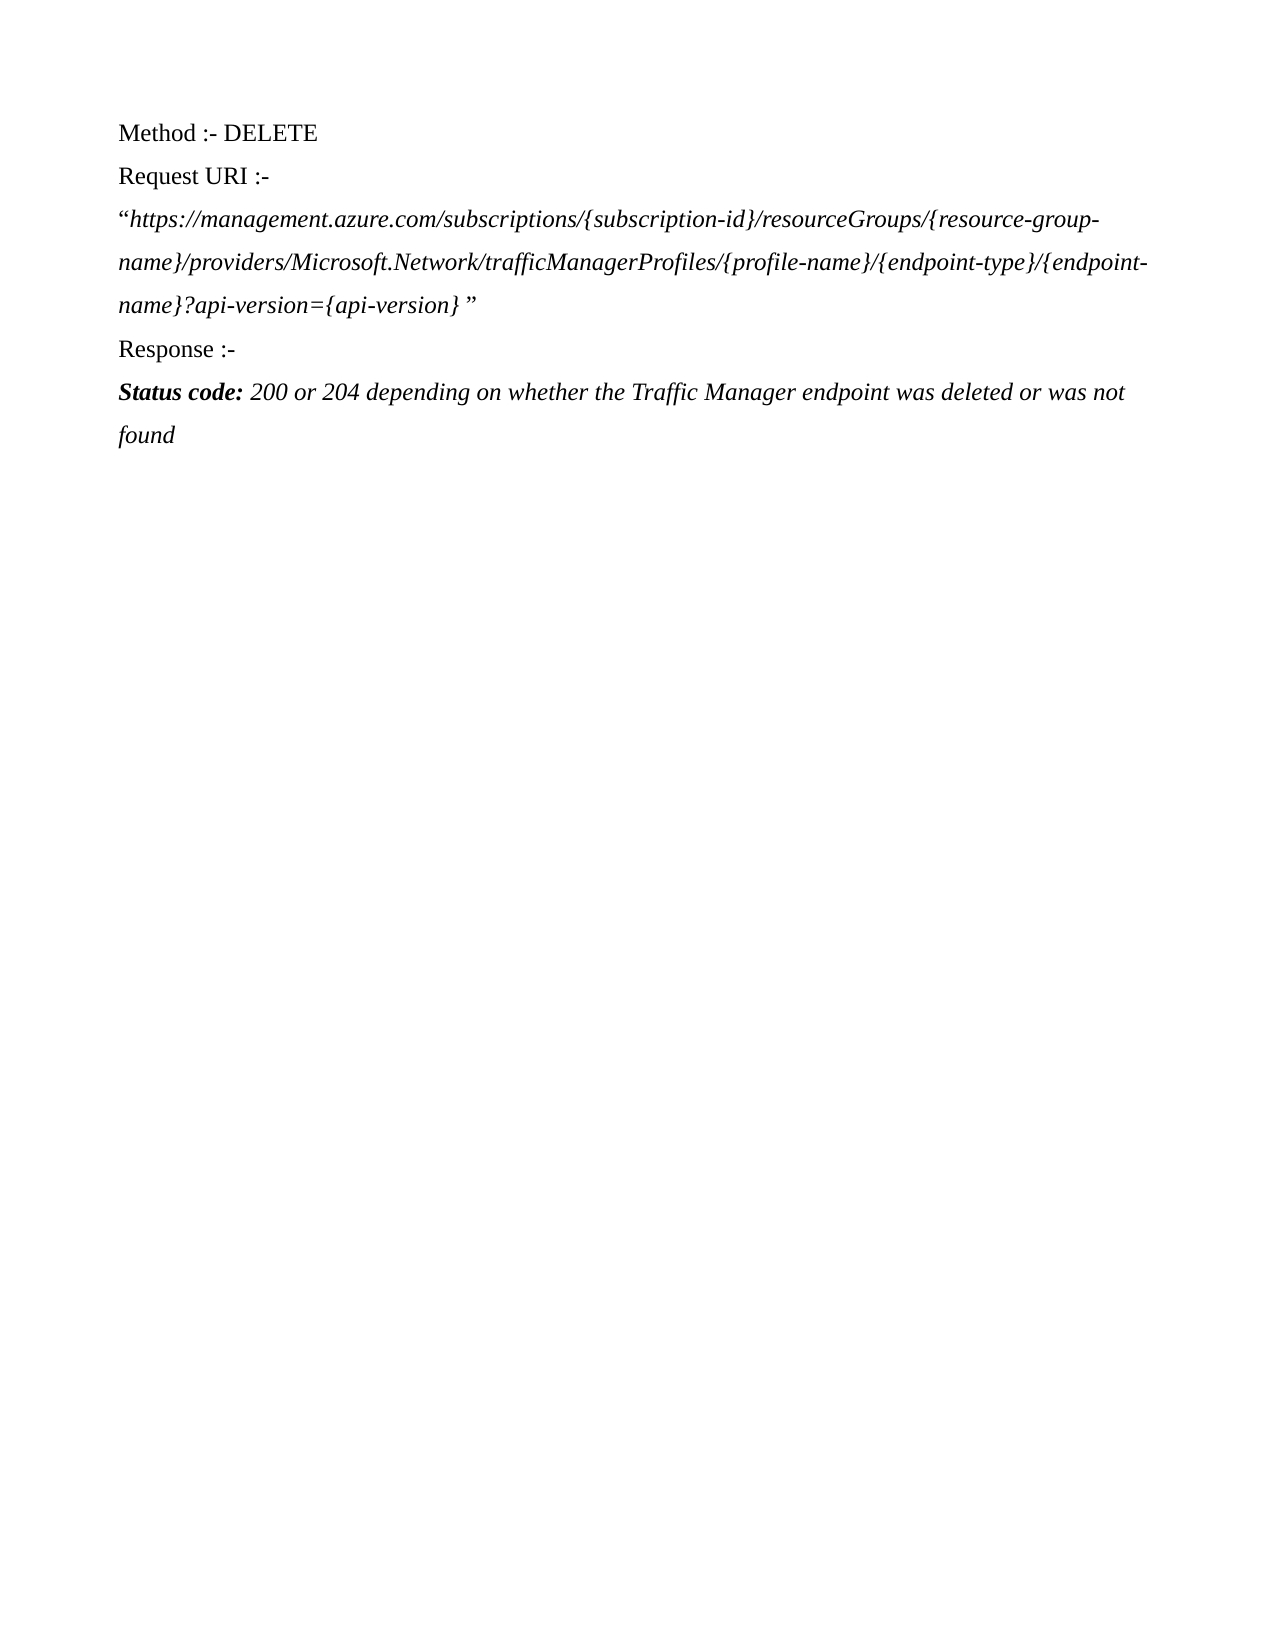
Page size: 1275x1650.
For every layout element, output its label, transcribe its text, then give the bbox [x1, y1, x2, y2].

text Status code: 200 or 204 depending on whether the Traffic Manager endpoint was deleted or was not found [118, 377, 1157, 449]
text Method :- DELETE [118, 118, 1157, 147]
text Response :- [118, 334, 1157, 362]
text Request URI :- [118, 161, 1157, 190]
text “https://management.azure.com/subscriptions/{subscription-id}/resourceGroups/{resource-group-name}/providers/Microsoft.Network/trafficManagerProfiles/{profile-name}/{endpoint-type}/{endpoint-name}?api-version={api-version} ” [118, 204, 1157, 319]
